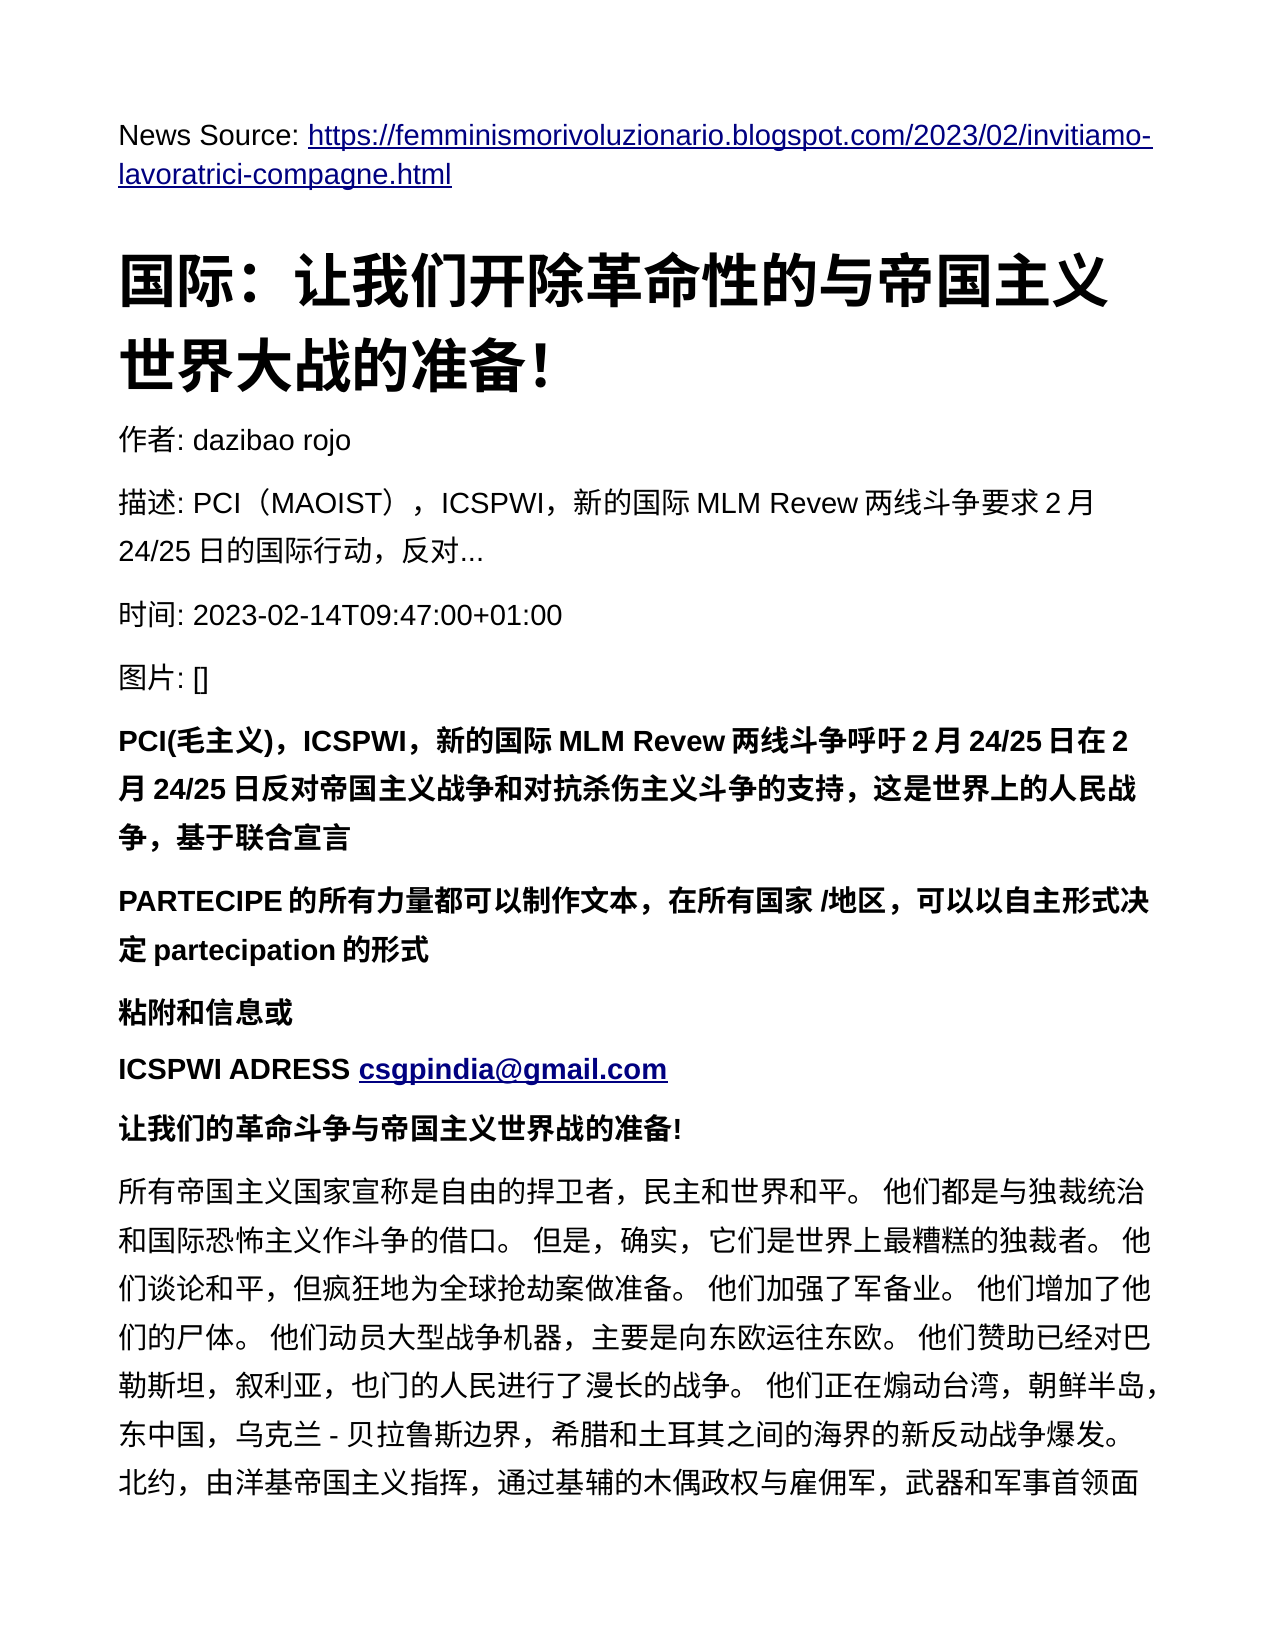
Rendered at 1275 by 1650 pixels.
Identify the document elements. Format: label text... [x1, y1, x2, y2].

text PARTECIPE的所有力量都可以制作文本，在所有国家 /地区，可以以自主形式决定partecipation的形式 [118, 877, 1157, 968]
text 所有帝国主义国家宣称是自由的捍卫者，民主和世界和平。 他们都是与独裁统治和国际恐怖主义作斗争的借口。 但是，确实，它们是世界上最糟糕的独裁者。 他们谈论和平，但疯狂地为全球抢劫案做准备。 他们加强了军备业。 他们增加了他们的尸体。 他们动员大型战争机器，主要是向东欧运往东欧。 他们赞助已经对巴勒斯坦，叙利亚，也门的人民进行了漫长的战争。 他们正在煽动台湾，朝鲜半岛，东中国，乌克兰 - 贝拉鲁斯边界，希腊和土耳其之间的海界的新反动战争爆发。 北约，由洋基帝国主义指挥，通过基辅的木偶政权与雇佣军，武器和军事首领面对鲁斯帝国主义的力量。 双方都要借口使用核武器。 帝国主义矛盾的矛盾使一场新的核世界战争不再是潜在的帝国主义危险，而是对世界社会及其栖息地的存在的迫在眉睫的风险。 [118, 1168, 1157, 1502]
text 让我们的革命斗争与帝国主义世界战的准备! [118, 1105, 1157, 1148]
text 粘附和信息或 [118, 989, 1157, 1031]
subtitle 国际：让我们开除革命性的与帝国主义世界大战的准备！ [118, 235, 1157, 404]
text News Source: https://femminismorivoluzionario.blogspot.com/2023/02/invitiamo-lavoratrici-compagne.html [118, 118, 1157, 190]
text 作者: dazibao rojo [118, 416, 1157, 458]
text 图片: [] [118, 654, 1157, 696]
text 时间: 2023-02-14T09:47:00+01:00 [118, 591, 1157, 633]
text ICSPWI ADRESS csgpindia@gmail.com [118, 1052, 1157, 1086]
text PCI(毛主义)，ICSPWI，新的国际MLM Revew两线斗争呼吁2月24/25日在2月24/25日反对帝国主义战争和对抗杀伤主义斗争的支持，这是世界上的人民战争，基于联合宣言 [118, 717, 1157, 857]
text 描述: PCI（MAOIST），ICSPWI，新的国际MLM Revew两线斗争要求2月24/25日的国际行动，反对... [118, 479, 1157, 570]
